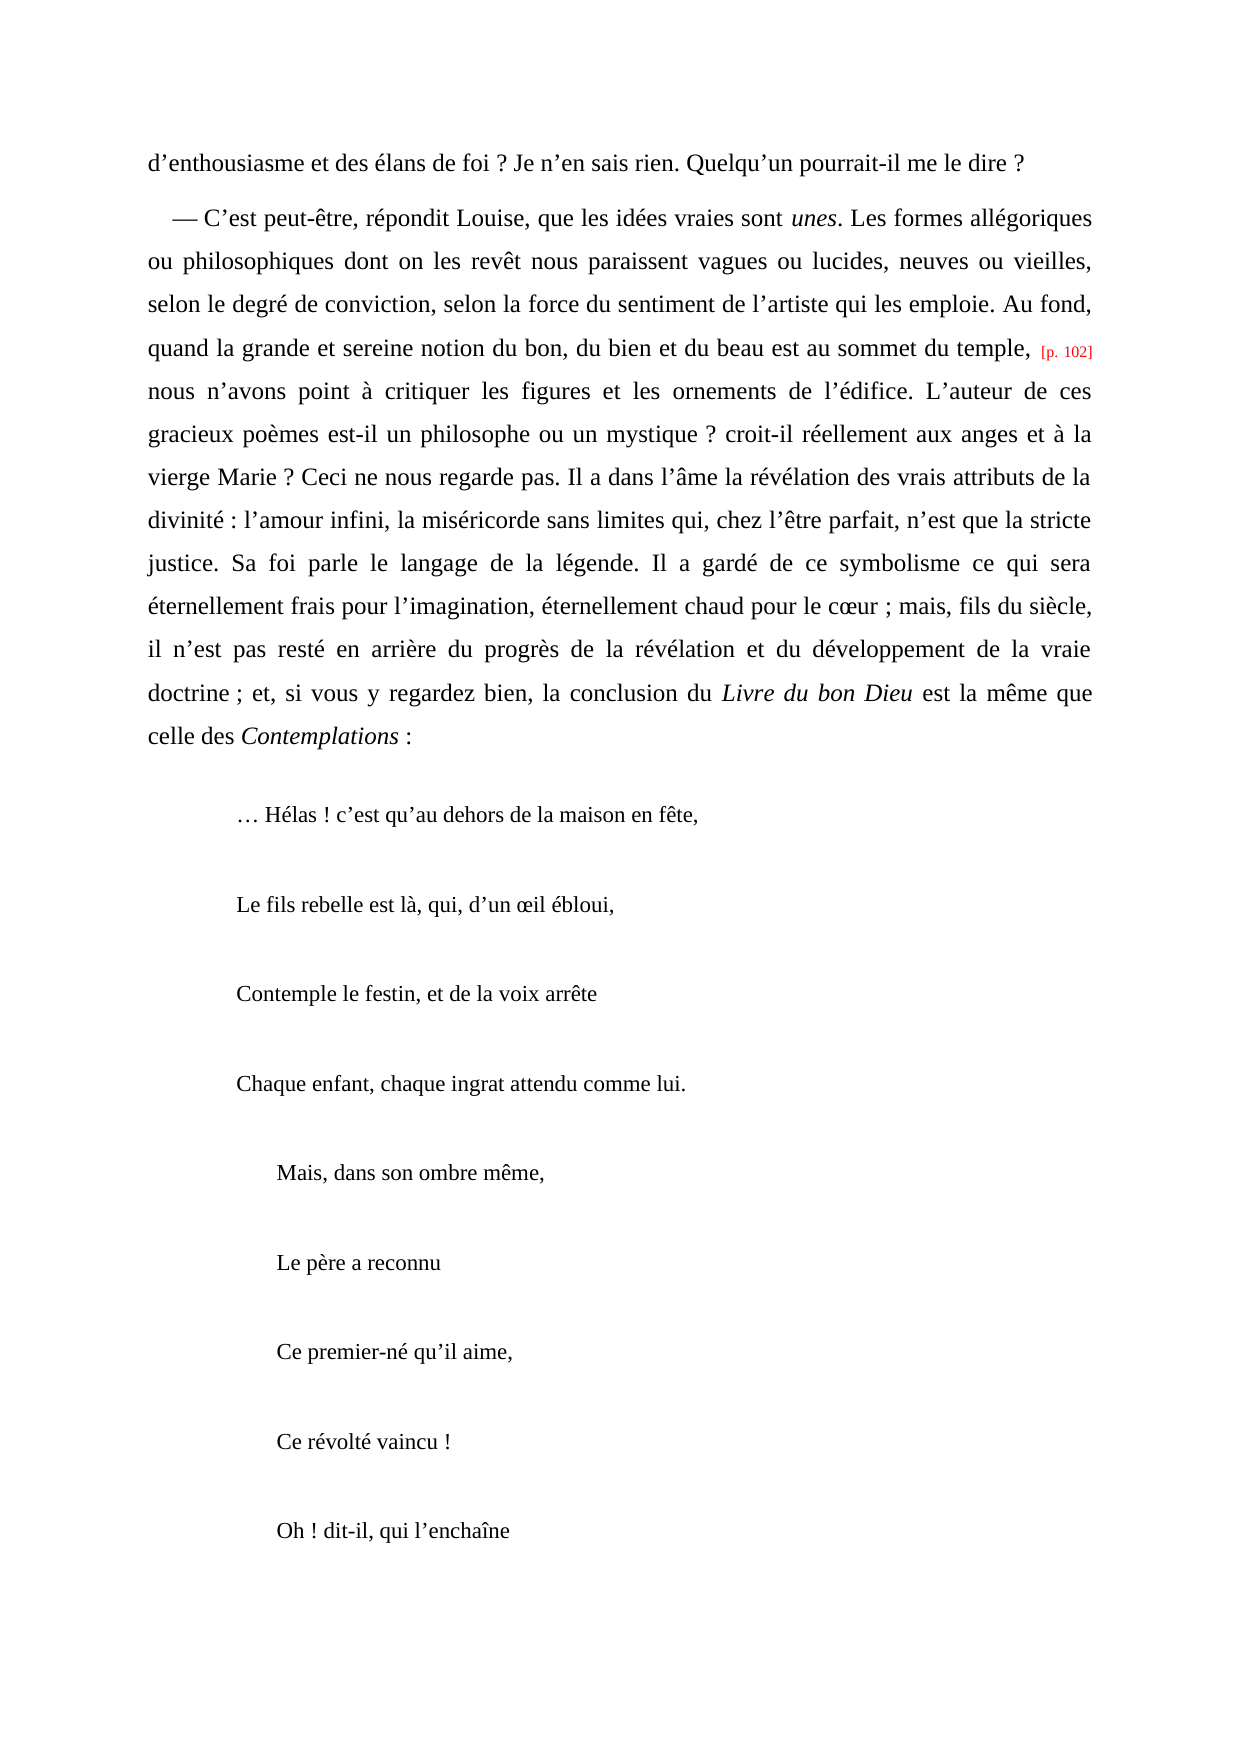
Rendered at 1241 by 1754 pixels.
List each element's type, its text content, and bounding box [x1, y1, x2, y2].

text Ce premier-né qu’il aime, [236, 1338, 1093, 1364]
text d’enthousiasme et des élans de foi ? Je n’en sais rien. Quelqu’un pourrait-il me le dire ? [148, 148, 1093, 176]
text Le père a reconnu [236, 1249, 1093, 1275]
text Le fils rebelle est là, qui, d’un œil ébloui, [236, 891, 1093, 917]
text … Hélas ! c’est qu’au dehors de la maison en fête, [236, 801, 1093, 828]
text Ce révolté vaincu ! [236, 1428, 1093, 1454]
text Contemple le festin, et de la voix arrête [236, 980, 1093, 1007]
text — C’est peut-être, répondit Louise, que les idées vraies sont unes. Les formes allégoriques ou philosophiques dont on les revêt nous paraissent vagues ou lucides, neuves ou vieilles, selon le degré de conviction, selon la force du sentiment de l’artiste qui les emploie. Au fond, quand la grande et sereine notion du bon, du bien et du beau est au sommet du temple, [p. 102] nous n’avons point à critiquer les figures et les ornements de l’édifice. L’auteur de ces gracieux poèmes est-il un philosophe ou un mystique ? croit-il réellement aux anges et à la vierge Marie ? Ceci ne nous regarde pas. Il a dans l’âme la révélation des vrais attributs de la divinité : l’amour infini, la miséricorde sans limites qui, chez l’être parfait, n’est que la stricte justice. Sa foi parle le langage de la légende. Il a gardé de ce symbolisme ce qui sera éternellement frais pour l’imagination, éternellement chaud pour le cœur ; mais, fils du siècle, il n’est pas resté en arrière du progrès de la révélation et du développement de la vraie doctrine ; et, si vous y regardez bien, la conclusion du Livre du bon Dieu est la même que celle des Contemplations : [148, 203, 1093, 749]
text Oh ! dit-il, qui l’enchaîne [236, 1517, 1093, 1543]
text Chaque enfant, chaque ingrat attendu comme lui. [236, 1070, 1093, 1096]
text Mais, dans son ombre même, [236, 1159, 1093, 1186]
